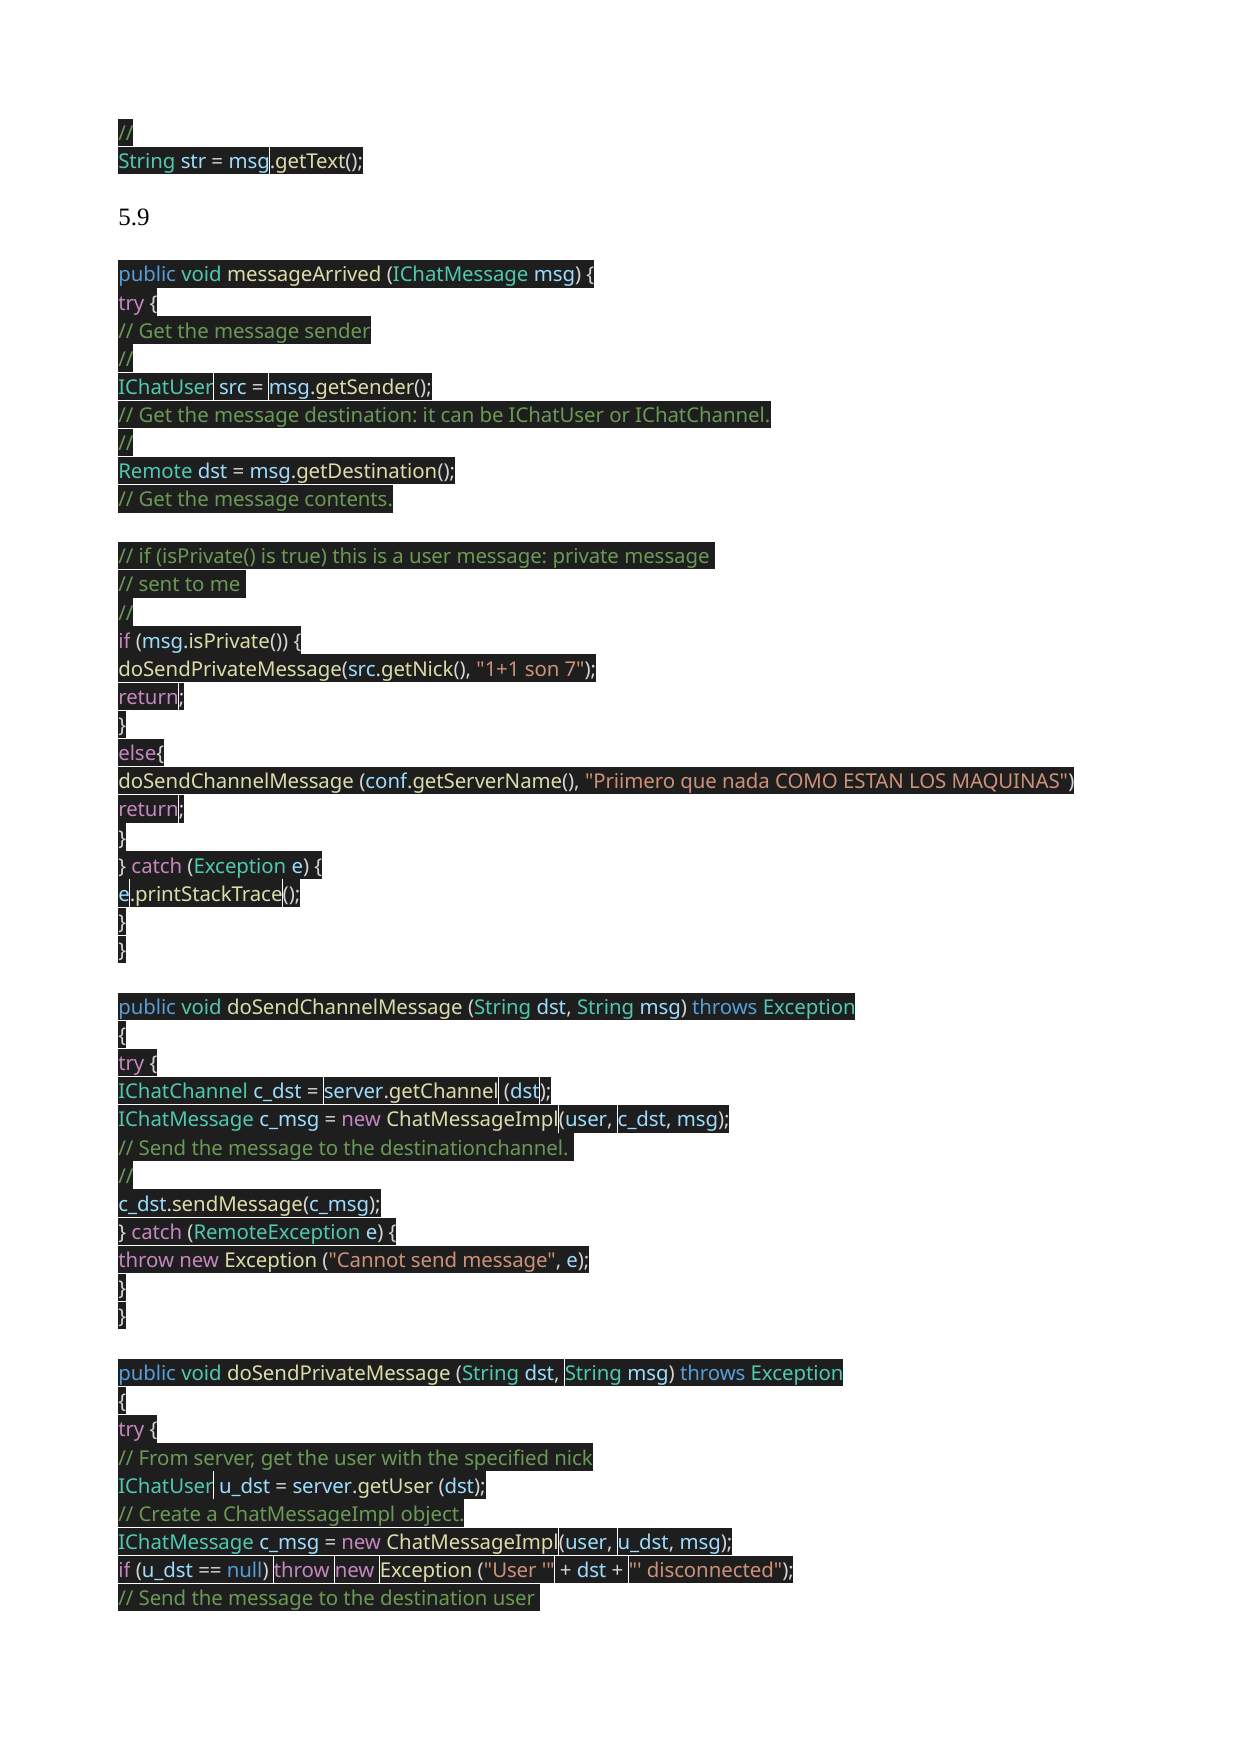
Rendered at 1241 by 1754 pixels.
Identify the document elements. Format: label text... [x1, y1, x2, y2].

text // if (isPrivate() is true) this is a user message: private message [118, 541, 1122, 569]
text return; [118, 794, 1122, 823]
text if (msg.isPrivate()) { [118, 626, 1122, 654]
text // From server, get the user with the specified nick [118, 1443, 1122, 1471]
text } [118, 935, 1122, 963]
text c_dst.sendMessage(c_msg); [118, 1189, 1122, 1217]
text IChatUser src = msg.getSender(); [118, 372, 1122, 400]
text } [118, 823, 1122, 851]
text } [118, 1273, 1122, 1301]
text } [118, 907, 1122, 935]
text throw new Exception ("Cannot send message", e); [118, 1245, 1122, 1273]
text // sent to me [118, 569, 1122, 598]
text IChatUser u_dst = server.getUser (dst); [118, 1471, 1122, 1499]
text public void doSendPrivateMessage (String dst, String msg) throws Exception [118, 1358, 1122, 1386]
text IChatChannel c_dst = server.getChannel (dst); [118, 1076, 1122, 1104]
text // [118, 428, 1122, 456]
text IChatMessage c_msg = new ChatMessageImpl(user, c_dst, msg); [118, 1104, 1122, 1133]
text { [118, 1020, 1122, 1048]
text // [118, 1161, 1122, 1189]
text // Get the message sender [118, 316, 1122, 344]
text // [118, 598, 1122, 626]
text else{ [118, 738, 1122, 766]
text } catch (Exception e) { [118, 851, 1122, 879]
text e.printStackTrace(); [118, 879, 1122, 907]
text // Create a ChatMessageImpl object. [118, 1499, 1122, 1527]
text } [118, 1301, 1122, 1329]
text try { [118, 1414, 1122, 1443]
text // Send the message to the destination user [118, 1583, 1122, 1611]
text doSendPrivateMessage(src.getNick(), "1+1 son 7"); [118, 654, 1122, 682]
text // Send the message to the destinationchannel. [118, 1133, 1122, 1161]
text Remote dst = msg.getDestination(); [118, 456, 1122, 484]
text try { [118, 1048, 1122, 1076]
text return; [118, 682, 1122, 710]
text public void doSendChannelMessage (String dst, String msg) throws Exception [118, 992, 1122, 1020]
text String str = msg.getText(); [118, 146, 1122, 174]
text IChatMessage c_msg = new ChatMessageImpl(user, u_dst, msg); [118, 1527, 1122, 1555]
text // [118, 118, 1122, 146]
text // [118, 344, 1122, 372]
text // Get the message destination: it can be IChatUser or IChatChannel. [118, 400, 1122, 428]
text } [118, 710, 1122, 738]
text if (u_dst == null) throw new Exception ("User '" + dst + "' disconnected"); [118, 1555, 1122, 1583]
text try { [118, 288, 1122, 316]
text } catch (RemoteException e) { [118, 1217, 1122, 1245]
text doSendChannelMessage (conf.getServerName(), "Priimero que nada COMO ESTAN LOS MAQUINAS") [118, 766, 1122, 794]
text 5.9 [118, 202, 1122, 231]
text public void messageArrived (IChatMessage msg) { [118, 260, 1122, 288]
text // Get the message contents. [118, 484, 1122, 513]
text { [118, 1386, 1122, 1414]
